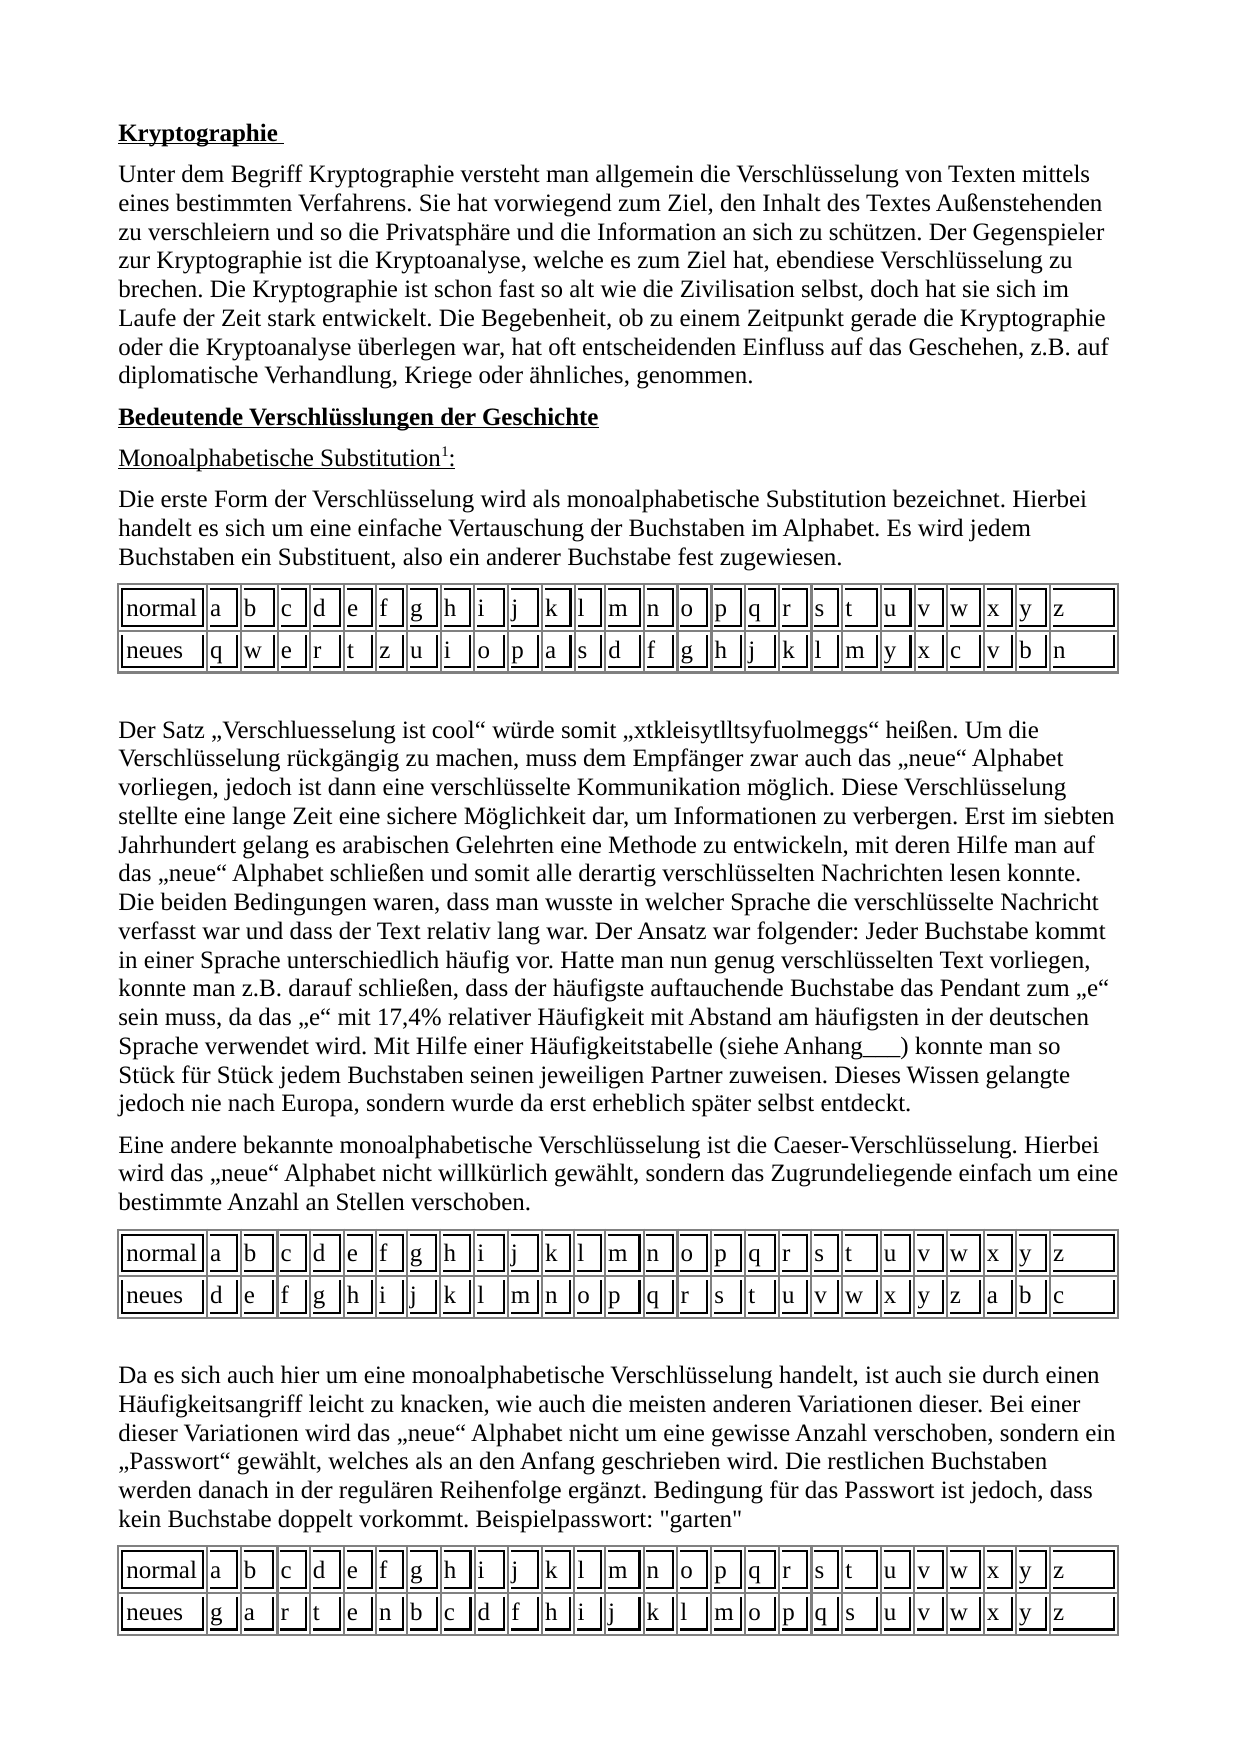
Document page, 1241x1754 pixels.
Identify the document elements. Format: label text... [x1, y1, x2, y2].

table_header x [985, 1231, 1015, 1275]
text Monoalphabetische Substitution1: [118, 443, 1122, 472]
table_cell t [746, 1277, 778, 1317]
table_header y [1017, 1547, 1049, 1592]
table_cell p [780, 1594, 810, 1633]
table_cell z [948, 1277, 983, 1317]
table_cell x [985, 1594, 1015, 1633]
table_cell r [311, 632, 343, 671]
table_cell i [575, 1594, 604, 1633]
table_cell k [441, 1277, 473, 1317]
table_header q [746, 1231, 778, 1275]
table_header p [712, 1547, 744, 1592]
table_cell u [882, 1594, 913, 1633]
table_header a [208, 1231, 240, 1275]
table_header normal [119, 585, 206, 630]
table_cell e [279, 632, 309, 671]
table_cell q [208, 632, 240, 671]
table_header t [843, 1231, 880, 1275]
table_header i [476, 1547, 507, 1592]
table_header k [543, 585, 574, 630]
table_cell a [985, 1277, 1015, 1317]
table_header x [985, 1547, 1015, 1592]
table_header g [408, 585, 440, 630]
table_header d [311, 1231, 343, 1275]
table_cell x [882, 1277, 913, 1317]
table_cell f [279, 1277, 309, 1317]
table_cell v [985, 632, 1015, 671]
table_cell q [813, 1594, 841, 1633]
table_header s [813, 585, 841, 630]
table_cell t [345, 632, 375, 671]
table_cell g [208, 1594, 240, 1633]
table_cell p [606, 1277, 643, 1317]
table_header i [475, 585, 507, 630]
table_header z [1051, 585, 1117, 630]
table_cell i [442, 632, 473, 671]
table_cell l [678, 1594, 710, 1633]
table_cell c [1051, 1277, 1117, 1317]
table_cell k [645, 1594, 676, 1633]
table_cell u [780, 1277, 810, 1317]
table_header j [509, 1231, 541, 1275]
table_header q [746, 1547, 778, 1592]
table_cell h [345, 1277, 375, 1317]
table_cell z [377, 632, 406, 671]
table_cell y [915, 1277, 946, 1317]
table_cell j [606, 1594, 643, 1633]
table_cell a [242, 1594, 276, 1633]
table_cell y [1017, 1594, 1049, 1633]
table_cell c [948, 632, 983, 671]
table_cell v [812, 1277, 841, 1317]
table_cell v [915, 1594, 946, 1633]
table_cell n [543, 1277, 573, 1317]
table_header k [543, 1547, 573, 1592]
table_header g [408, 1547, 440, 1592]
table_header d [311, 1547, 343, 1592]
table_header o [679, 585, 710, 630]
table_cell q [645, 1277, 676, 1317]
table_cell m [509, 1277, 541, 1317]
table_header h [441, 1231, 473, 1275]
table_cell b [1017, 1277, 1049, 1317]
table_header n [645, 1547, 676, 1592]
table_header x [985, 585, 1015, 630]
table_header l [575, 1231, 604, 1275]
text Kryptographie [118, 118, 1122, 147]
table_header k [543, 1231, 573, 1275]
table_header d [311, 585, 343, 630]
table_header a [208, 585, 240, 630]
table_header z [1051, 1547, 1117, 1592]
table_cell m [843, 632, 880, 671]
table_header n [645, 1231, 676, 1275]
table_header normal [119, 1231, 206, 1275]
table_header m [606, 1547, 643, 1592]
table_cell f [645, 632, 676, 671]
table_cell j [408, 1277, 439, 1317]
table_header b [242, 1547, 276, 1592]
table_cell w [948, 1594, 983, 1633]
table_header f [377, 585, 406, 630]
table_cell t [311, 1594, 343, 1633]
table_cell d [208, 1277, 240, 1317]
table_cell r [679, 1277, 710, 1317]
table_header q [746, 585, 778, 630]
table_cell s [576, 632, 604, 671]
text Der Satz „Verschluesselung ist cool“ würde somit „xtkleisytlltsyfuolmeggs“ heißen. Um die Verschlüsselung rückgängig zu machen, muss dem Empfänger zwar auch das „neue“ Alphabet vorliegen, jedoch ist dann eine verschlüsselte Kommunikation möglich. Diese Verschlüsselung stellte eine lange Zeit eine sichere Möglichkeit dar, um Informationen zu verbergen. Erst im siebten Jahrhundert gelang es arabischen Gelehrten eine Methode zu entwickeln, mit deren Hilfe man auf das „neue“ Alphabet schließen und somit alle derartig verschlüsselten Nachrichten lesen konnte. Die beiden Bedingungen waren, dass man wusste in welcher Sprache die verschlüsselte Nachricht verfasst war und dass der Text relativ lang war. Der Ansatz war folgender: Jeder Buchstabe kommt in einer Sprache unterschiedlich häufig vor. Hatte man nun genug verschlüsselten Text vorliegen, konnte man z.B. darauf schließen, dass der häufigste auftauchende Buchstabe das Pendant zum „e“ sein muss, da das „e“ mit 17,4% relativer Häufigkeit mit Abstand am häufigsten in der deutschen Sprache verwendet wird. Mit Hilfe einer Häufigkeitstabelle (siehe Anhang___) konnte man so Stück für Stück jedem Buchstaben seinen jeweiligen Partner zuweisen. Dieses Wissen gelangte jedoch nie nach Europa, sondern wurde da erst erheblich später selbst entdeckt. [118, 715, 1122, 1117]
table_cell s [712, 1277, 744, 1317]
table_header u [882, 1547, 913, 1592]
table_header w [948, 585, 983, 630]
table_cell n [1051, 632, 1117, 671]
table_header i [475, 1231, 507, 1275]
table_header t [843, 1547, 880, 1592]
table_header y [1017, 585, 1049, 630]
table_header s [813, 1547, 841, 1592]
table_header r [780, 1547, 810, 1592]
text Bedeutende Verschlüsslungen der Geschichte [118, 402, 1122, 431]
table_cell w [843, 1277, 880, 1317]
table_cell h [713, 632, 744, 671]
table_header o [678, 1547, 710, 1592]
table_header u [882, 1231, 913, 1275]
table_cell c [442, 1594, 474, 1633]
table_header r [780, 1231, 810, 1275]
table_cell o [575, 1277, 604, 1317]
table_cell e [242, 1277, 276, 1317]
table_header y [1017, 1231, 1049, 1275]
table_header b [242, 585, 277, 630]
table_cell e [345, 1594, 375, 1633]
table_header e [345, 1231, 375, 1275]
table_header t [843, 585, 880, 630]
table_cell y [882, 632, 914, 671]
table_header l [576, 585, 604, 630]
table_header w [948, 1547, 983, 1592]
table_cell a [543, 632, 574, 671]
table_cell d [606, 632, 643, 671]
table_cell g [311, 1277, 343, 1317]
table_cell b [408, 1594, 440, 1633]
table_header e [345, 585, 375, 630]
table_cell l [813, 632, 841, 671]
table_cell neues [119, 1277, 206, 1317]
table_cell d [476, 1594, 507, 1633]
table_header v [915, 1231, 946, 1275]
table_header l [575, 1547, 604, 1592]
table_header e [345, 1547, 375, 1592]
table_cell o [746, 1594, 778, 1633]
table_header h [442, 585, 473, 630]
table_cell g [679, 632, 710, 671]
table_header c [279, 1547, 309, 1592]
table_cell x [916, 632, 946, 671]
table_cell r [279, 1594, 309, 1633]
table_header c [279, 1231, 309, 1275]
table_cell k [780, 632, 810, 671]
table_cell i [377, 1277, 406, 1317]
table_header m [606, 1231, 643, 1275]
table_cell s [843, 1594, 880, 1633]
table_header c [279, 585, 309, 630]
table_header f [377, 1547, 406, 1592]
text Da es sich auch hier um eine monoalphabetische Verschlüsselung handelt, ist auch sie durch einen Häufigkeitsangriff leicht zu knacken, wie auch die meisten anderen Variationen dieser. Bei einer dieser Variationen wird das „neue“ Alphabet nicht um eine gewisse Anzahl verschoben, sondern ein „Passwort“ gewählt, welches als an den Anfang geschrieben wird. Die restlichen Buchstaben werden danach in der regulären Reihenfolge ergänzt. Bedingung für das Passwort ist jedoch, dass kein Buchstabe doppelt vorkommt. Beispielpasswort: "garten" [118, 1360, 1122, 1533]
table_cell l [475, 1277, 507, 1317]
table_header f [377, 1231, 406, 1275]
table_cell j [746, 632, 778, 671]
table_header o [679, 1231, 710, 1275]
text Unter dem Begriff Kryptographie versteht man allgemein die Verschlüsselung von Texten mittels eines bestimmten Verfahrens. Sie hat vorwiegend zum Ziel, den Inhalt des Textes Außenstehenden zu verschleiern und so die Privatsphäre und die Information an sich zu schützen. Der Gegenspieler zur Kryptographie ist die Kryptoanalyse, welche es zum Ziel hat, ebendiese Verschlüsselung zu brechen. Die Kryptographie ist schon fast so alt wie die Zivilisation selbst, doch hat sie sich im Laufe der Zeit stark entwickelt. Die Begebenheit, ob zu einem Zeitpunkt gerade die Kryptographie oder die Kryptoanalyse überlegen war, hat oft entscheidenden Einfluss auf das Geschehen, z.B. auf diplomatische Verhandlung, Kriege oder ähnliches, genommen. [118, 159, 1122, 389]
table_cell neues [119, 632, 206, 671]
table_cell b [1017, 632, 1049, 671]
table_cell o [475, 632, 507, 671]
text Die erste Form der Verschlüsselung wird als monoalphabetische Substitution bezeichnet. Hierbei handelt es sich um eine einfache Vertauschung der Buchstaben im Alphabet. Es wird jedem Buchstaben ein Substituent, also ein anderer Buchstabe fest zugewiesen. [118, 484, 1122, 571]
table_header u [882, 585, 914, 630]
table_header g [408, 1231, 439, 1275]
text Eine andere bekannte monoalphabetische Verschlüsselung ist die Caeser-Verschlüsselung. Hierbei wird das „neue“ Alphabet nicht willkürlich gewählt, sondern das Zugrundeliegende einfach um eine bestimmte Anzahl an Stellen verschoben. [118, 1130, 1122, 1216]
table_cell n [377, 1594, 406, 1633]
table_header p [712, 1231, 744, 1275]
table_header m [606, 585, 643, 630]
table_cell m [712, 1594, 744, 1633]
table_cell neues [119, 1594, 206, 1633]
table_header w [948, 1231, 983, 1275]
table_header v [916, 585, 946, 630]
table_header p [713, 585, 744, 630]
table_cell h [543, 1594, 573, 1633]
table_cell f [509, 1594, 541, 1633]
table_header r [780, 585, 810, 630]
table_header v [915, 1547, 946, 1592]
table_header normal [119, 1547, 206, 1592]
table_cell u [408, 632, 440, 671]
table_cell z [1051, 1594, 1117, 1633]
table_header a [208, 1547, 240, 1592]
table_header b [242, 1231, 276, 1275]
table_cell p [509, 632, 541, 671]
table_cell w [242, 632, 277, 671]
table_header j [509, 1547, 541, 1592]
table_header n [645, 585, 676, 630]
table_header h [442, 1547, 474, 1592]
table_header j [509, 585, 541, 630]
table_header s [812, 1231, 841, 1275]
table_header z [1051, 1231, 1117, 1275]
